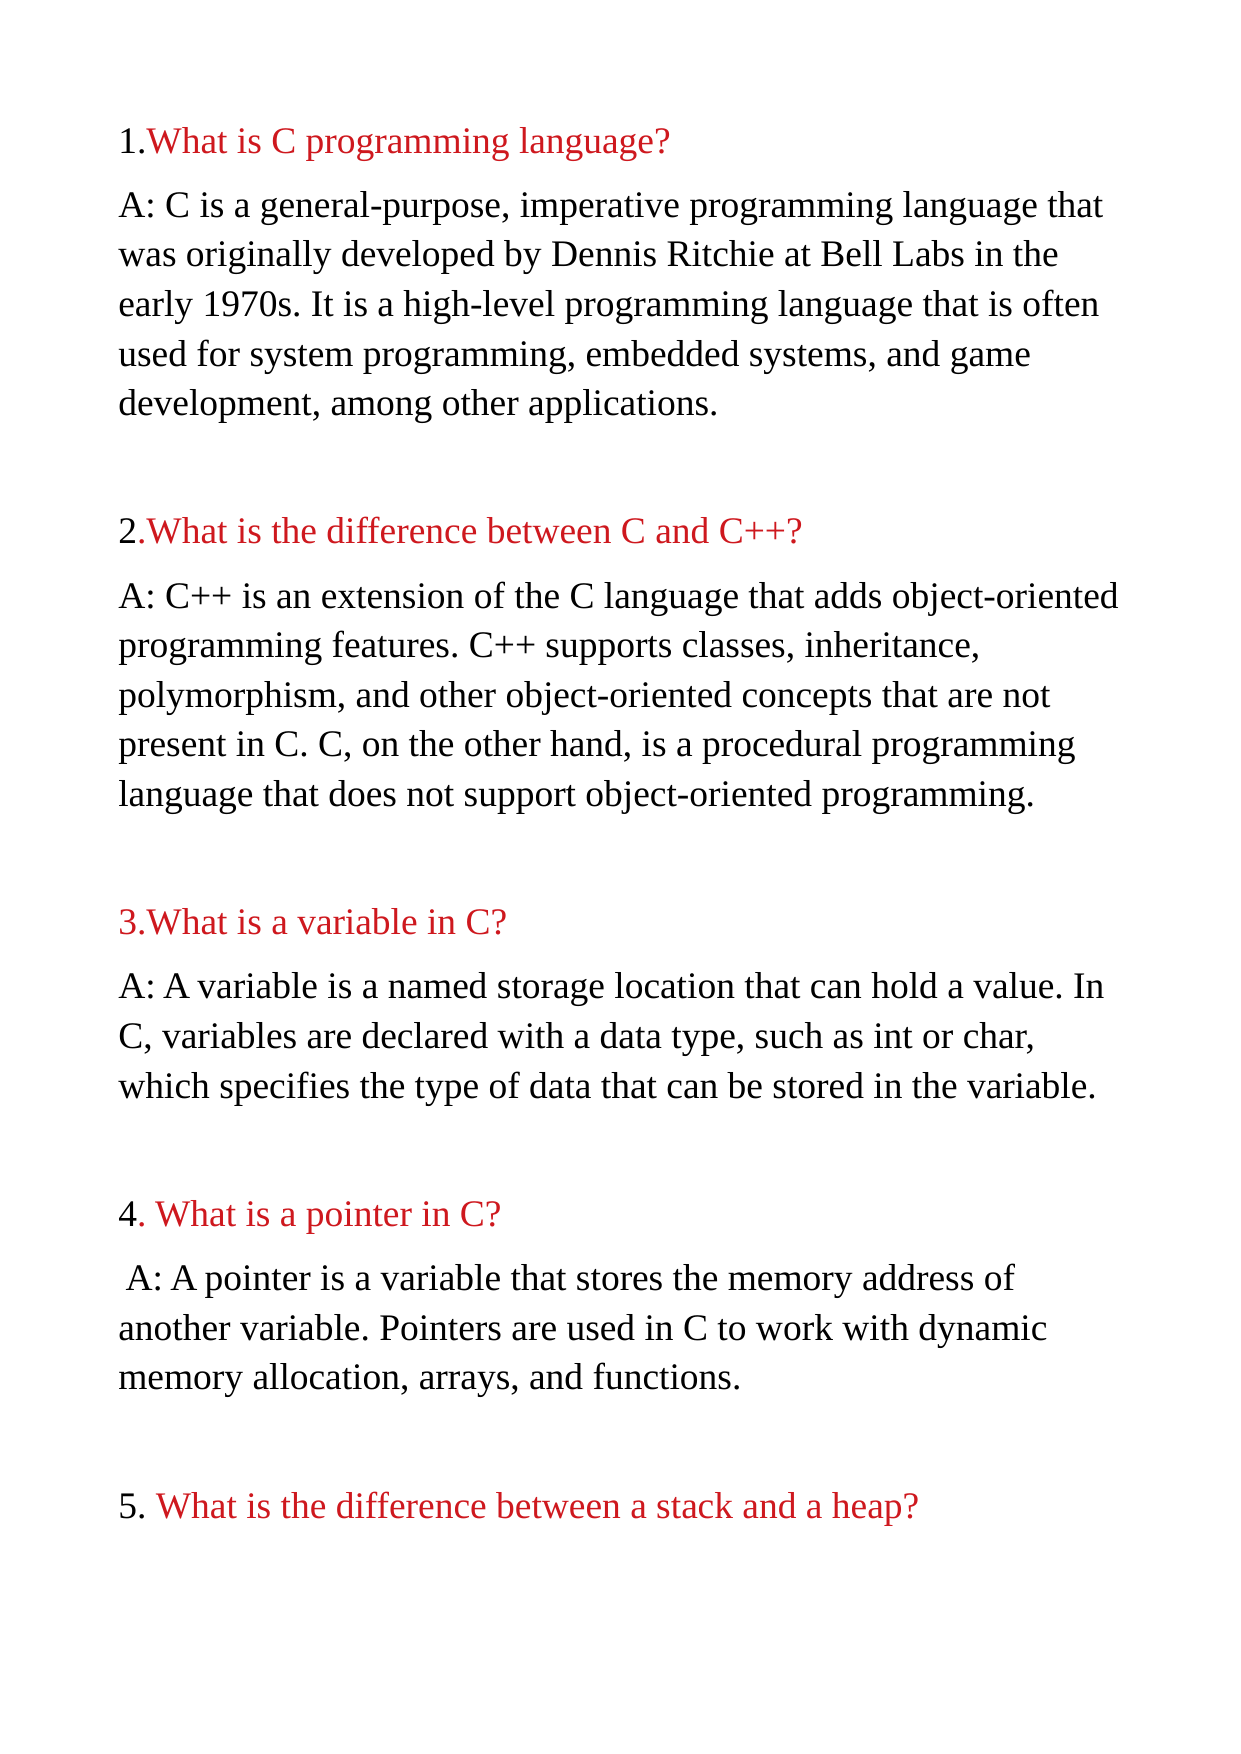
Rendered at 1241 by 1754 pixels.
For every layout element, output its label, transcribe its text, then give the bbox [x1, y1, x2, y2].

text A: A pointer is a variable that stores the memory address of another variable. Pointers are used in C to work with dynamic memory allocation, arrays, and functions. [118, 1256, 1122, 1398]
text A: A variable is a named storage location that can hold a value. In C, variables are declared with a data type, such as int or char, which specifies the type of data that can be stored in the variable. [118, 964, 1122, 1106]
text A: C is a general-purpose, imperative programming language that was originally developed by Dennis Ritchie at Bell Labs in the early 1970s. It is a high-level programming language that is often used for system programming, embedded systems, and game development, among other applications. [118, 182, 1122, 424]
text 4. What is a pointer in C? [118, 1191, 1122, 1234]
text 3.What is a variable in C? [118, 900, 1122, 943]
text 2.What is the difference between C and C++? [118, 509, 1122, 552]
text A: C++ is an extension of the C language that adds object-oriented programming features. C++ supports classes, inheritance, polymorphism, and other object-oriented concepts that are not present in C. C, on the other hand, is a procedural programming language that does not support object-oriented programming. [118, 573, 1122, 814]
text 5. What is the difference between a stack and a heap? [118, 1483, 1122, 1526]
text 1.What is C programming language? [118, 118, 1122, 161]
